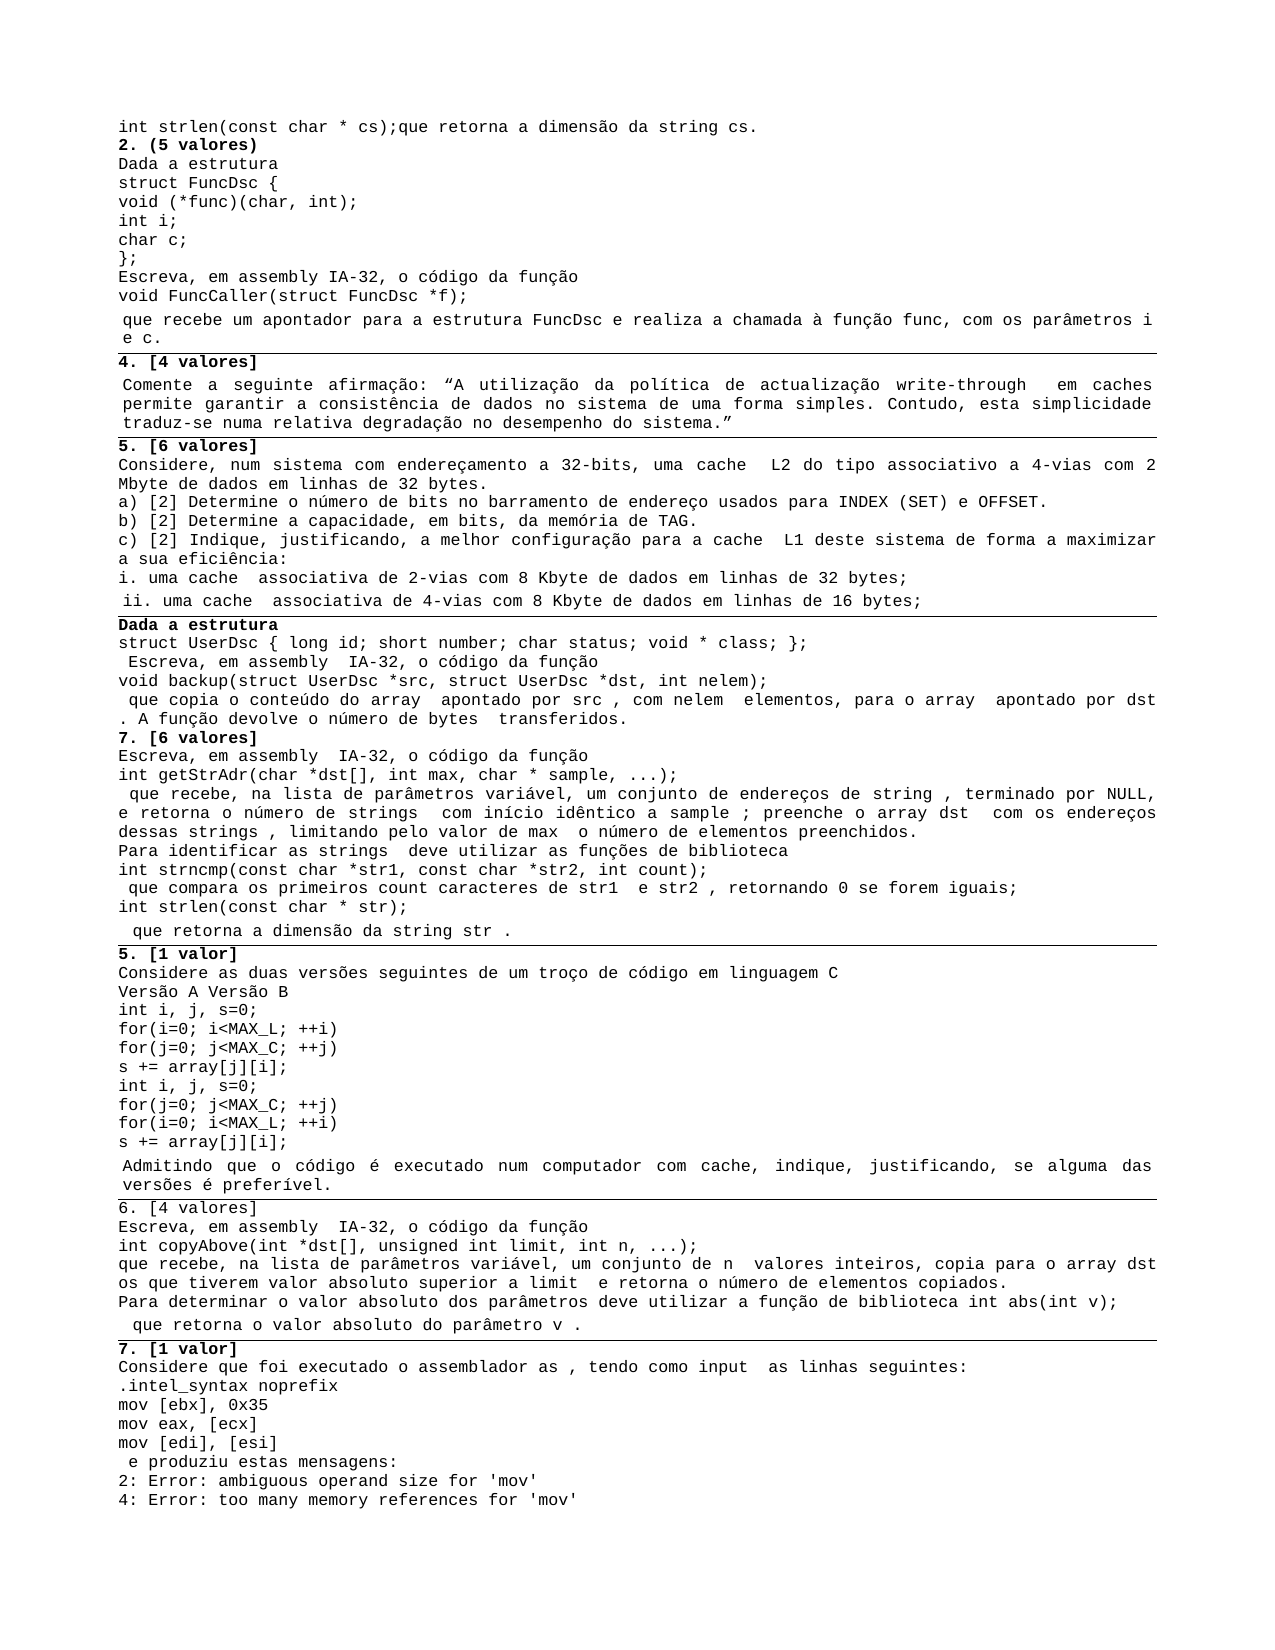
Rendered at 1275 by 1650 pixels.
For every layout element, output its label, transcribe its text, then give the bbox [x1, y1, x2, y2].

text 5. [6 valores] [118, 438, 1157, 456]
text Escreva, em assembly IA-32, o código da função [118, 654, 1157, 673]
text for(i=0; i<MAX_L; ++i) [118, 1021, 1157, 1040]
text a) [2] Determine o número de bits no barramento de endereço usados para INDEX (SET) e OFFSET. [118, 494, 1157, 513]
text que recebe um apontador para a estrutura FuncDsc e realiza a chamada à função func, com os parâmetros i e c. [118, 307, 1157, 353]
text e produziu estas mensagens: [118, 1453, 1157, 1472]
text struct UserDsc { long id; short number; char status; void * class; }; [118, 635, 1157, 654]
text ii. uma cache associativa de 4-vias com 8 Kbyte de dados em linhas de 16 bytes; [118, 588, 1157, 616]
text .intel_syntax noprefix [118, 1378, 1157, 1397]
text for(j=0; j<MAX_C; ++j) [118, 1096, 1157, 1115]
text int i; [118, 212, 1157, 231]
text que retorna o valor absoluto do parâmetro v . [118, 1312, 1157, 1340]
text mov [ebx], 0x35 [118, 1397, 1157, 1416]
text 2: Error: ambiguous operand size for 'mov' [118, 1472, 1157, 1491]
text Escreva, em assembly IA-32, o código da função [118, 748, 1157, 767]
text int i, j, s=0; [118, 1077, 1157, 1096]
text Para determinar o valor absoluto dos parâmetros deve utilizar a função de biblioteca int abs(int v); [118, 1294, 1157, 1312]
text Admitindo que o código é executado num computador com cache, indique, justificando, se alguma das versões é preferível. [118, 1153, 1157, 1199]
text 4. [4 valores] [118, 354, 1157, 372]
text s += array[j][i]; [118, 1134, 1157, 1153]
text int strncmp(const char *str1, const char *str2, int count); [118, 861, 1157, 880]
text void backup(struct UserDsc *src, struct UserDsc *dst, int nelem); [118, 673, 1157, 691]
text mov eax, [ecx] [118, 1416, 1157, 1434]
text int i, j, s=0; [118, 1002, 1157, 1021]
text int strlen(const char * str); [118, 899, 1157, 918]
text Considere, num sistema com endereçamento a 32-bits, uma cache L2 do tipo associativo a 4-vias com 2 Mbyte de dados em linhas de 32 bytes. [118, 456, 1157, 494]
text Comente a seguinte afirmação: “A utilização da política de actualização write-through em caches permite garantir a consistência de dados no sistema de uma forma simples. Contudo, esta simplicidade traduz-se numa relativa degradação no desempenho do sistema.” [118, 372, 1157, 437]
text Escreva, em assembly IA-32, o código da função [118, 1218, 1157, 1237]
text Dada a estrutura [118, 156, 1157, 175]
text int getStrAdr(char *dst[], int max, char * sample, ...); [118, 767, 1157, 786]
text que recebe, na lista de parâmetros variável, um conjunto de endereços de string , terminado por NULL, e retorna o número de strings com início idêntico a sample ; preenche o array dst com os endereços dessas strings , limitando pelo valor de max o número de elementos preenchidos. [118, 786, 1157, 842]
text }; [118, 250, 1157, 269]
text 6. [4 valores] [118, 1200, 1157, 1218]
text mov [edi], [esi] [118, 1434, 1157, 1453]
text struct FuncDsc { [118, 175, 1157, 193]
text int copyAbove(int *dst[], unsigned int limit, int n, ...); [118, 1237, 1157, 1256]
text for(j=0; j<MAX_C; ++j) [118, 1040, 1157, 1058]
text for(i=0; i<MAX_L; ++i) [118, 1115, 1157, 1134]
text 4: Error: too many memory references for 'mov' [118, 1491, 1157, 1510]
text Considere as duas versões seguintes de um troço de código em linguagem C [118, 964, 1157, 983]
text 7. [6 valores] [118, 729, 1157, 748]
text 5. [1 valor] [118, 946, 1157, 964]
text Versão A Versão B [118, 983, 1157, 1002]
text que retorna a dimensão da string str . [118, 918, 1157, 945]
text Considere que foi executado o assemblador as , tendo como input as linhas seguintes: [118, 1359, 1157, 1378]
text Escreva, em assembly IA-32, o código da função [118, 269, 1157, 288]
text 7. [1 valor] [118, 1341, 1157, 1359]
text char c; [118, 231, 1157, 250]
text s += array[j][i]; [118, 1058, 1157, 1077]
text que recebe, na lista de parâmetros variável, um conjunto de n valores inteiros, copia para o array dst os que tiverem valor absoluto superior a limit e retorna o número de elementos copiados. [118, 1256, 1157, 1294]
text que copia o conteúdo do array apontado por src , com nelem elementos, para o array apontado por dst . A função devolve o número de bytes transferidos. [118, 691, 1157, 729]
text b) [2] Determine a capacidade, em bits, da memória de TAG. [118, 513, 1157, 532]
text Dada a estrutura [118, 617, 1157, 635]
text c) [2] Indique, justificando, a melhor configuração para a cache L1 deste sistema de forma a maximizar a sua eficiência: [118, 532, 1157, 569]
text que compara os primeiros count caracteres de str1 e str2 , retornando 0 se forem iguais; [118, 880, 1157, 899]
text int strlen(const char * cs);que retorna a dimensão da string cs. [118, 118, 1157, 137]
text 2. (5 valores) [118, 137, 1157, 156]
text i. uma cache associativa de 2-vias com 8 Kbyte de dados em linhas de 32 bytes; [118, 569, 1157, 588]
text void (*func)(char, int); [118, 193, 1157, 212]
text void FuncCaller(struct FuncDsc *f); [118, 288, 1157, 307]
text Para identificar as strings deve utilizar as funções de biblioteca [118, 842, 1157, 861]
